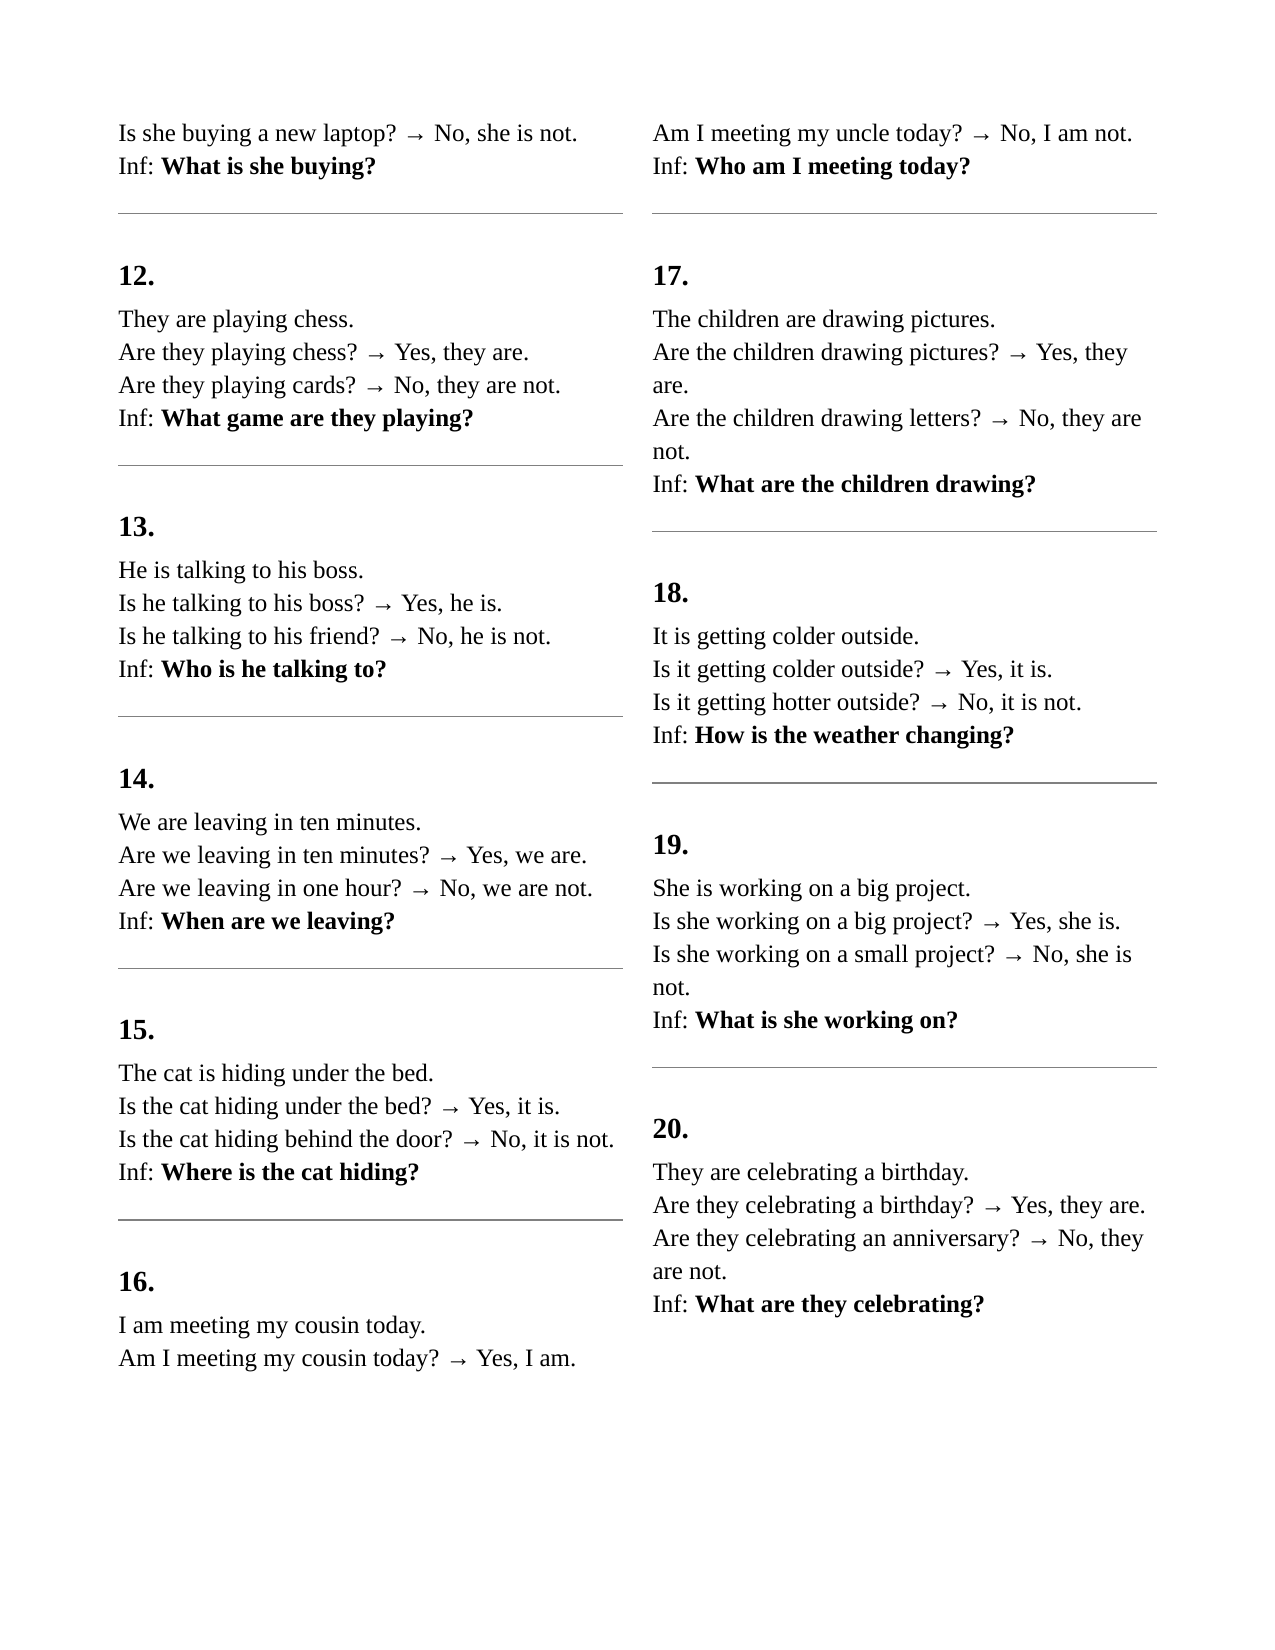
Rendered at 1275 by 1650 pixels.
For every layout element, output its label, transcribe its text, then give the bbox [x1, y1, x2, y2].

subtitle 19. [652, 827, 1157, 860]
subtitle 16. [118, 1264, 623, 1297]
text They are playing chess. Are they playing chess? → Yes, they are. Are they playing cards? → No, they are not. Inf: What game are they playing? [118, 304, 623, 431]
text We are leaving in ten minutes. Are we leaving in ten minutes? → Yes, we are. Are we leaving in one hour? → No, we are not. Inf: When are we leaving? [118, 807, 623, 934]
text It is getting colder outside. Is it getting colder outside? → Yes, it is. Is it getting hotter outside? → No, it is not. Inf: How is the weather changing? [652, 621, 1157, 749]
text They are celebrating a birthday. Are they celebrating a birthday? → Yes, they are. Are they celebrating an anniversary? → No, they are not. Inf: What are they celebrating? [652, 1157, 1157, 1318]
text He is talking to his boss. Is he talking to his boss? → Yes, he is. Is he talking to his friend? → No, he is not. Inf: Who is he talking to? [118, 555, 623, 683]
text The cat is hiding under the bed. Is the cat hiding under the bed? → Yes, it is. Is the cat hiding behind the door? → No, it is not. Inf: Where is the cat hiding? [118, 1058, 623, 1186]
text Am I meeting my uncle today? → No, I am not. Inf: Who am I meeting today? [652, 118, 1157, 180]
subtitle 17. [652, 258, 1157, 291]
subtitle 15. [118, 1012, 623, 1046]
text She is working on a big project. Is she working on a big project? → Yes, she is. Is she working on a small project? → No, she is not. Inf: What is she working on? [652, 873, 1157, 1034]
text I am meeting my cousin today. Am I meeting my cousin today? → Yes, I am. [118, 1310, 623, 1372]
subtitle 18. [652, 575, 1157, 609]
subtitle 12. [118, 258, 623, 291]
text Is she buying a new laptop? → No, she is not. Inf: What is she buying? [118, 118, 623, 180]
subtitle 13. [118, 509, 623, 543]
text The children are drawing pictures. Are the children drawing pictures? → Yes, they are. Are the children drawing letters? → No, they are not. Inf: What are the children drawing? [652, 304, 1157, 497]
subtitle 14. [118, 761, 623, 794]
subtitle 20. [652, 1111, 1157, 1145]
